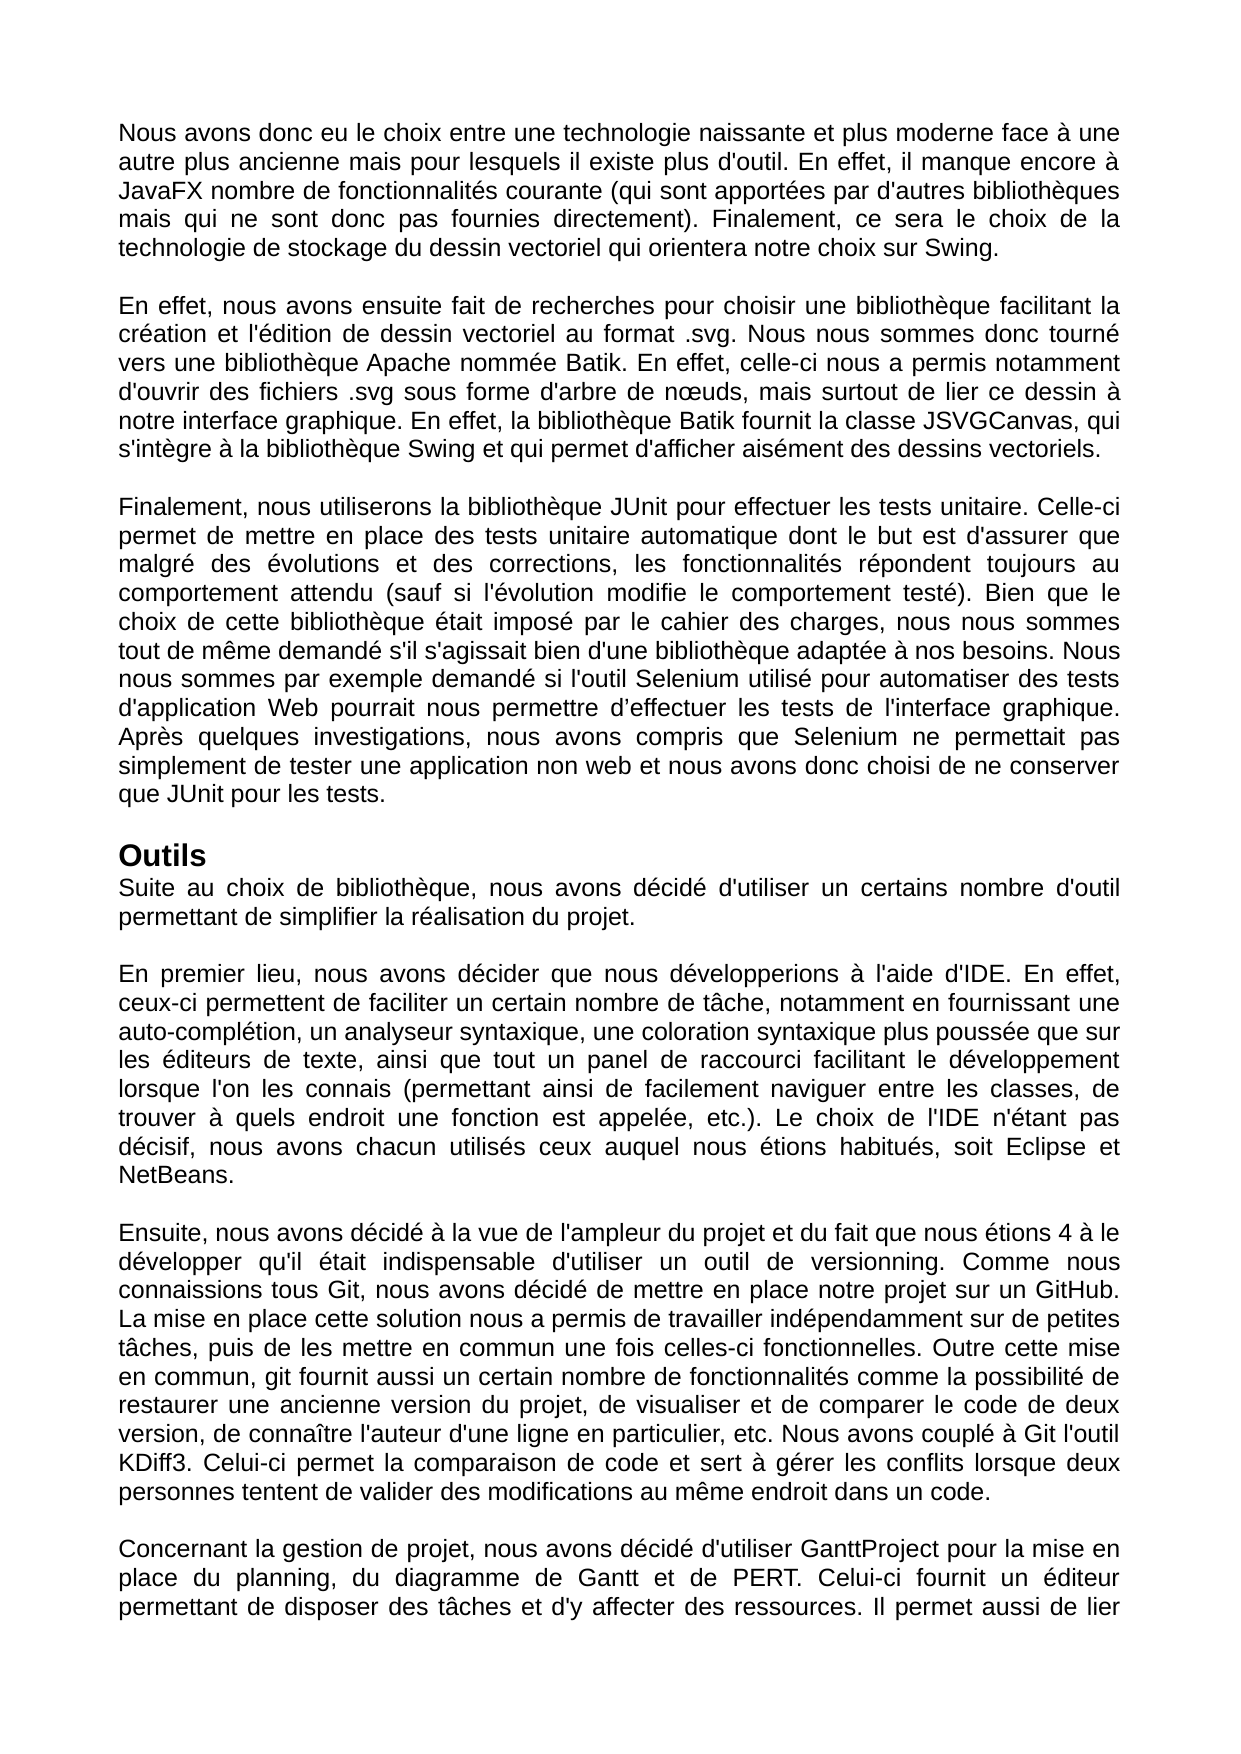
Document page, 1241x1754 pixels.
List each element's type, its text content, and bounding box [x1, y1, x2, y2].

text En premier lieu, nous avons décider que nous développerions à l'aide d'IDE. En effet, ceux-ci permettent de faciliter un certain nombre de tâche, notamment en fournissant une auto-complétion, un analyseur syntaxique, une coloration syntaxique plus poussée que sur les éditeurs de texte, ainsi que tout un panel de raccourci facilitant le développement lorsque l'on les connais (permettant ainsi de facilement naviguer entre les classes, de trouver à quels endroit une fonction est appelée, etc.). Le choix de l'IDE n'étant pas décisif, nous avons chacun utilisés ceux auquel nous étions habitués, soit Eclipse et NetBeans. [118, 959, 1122, 1189]
text Nous avons donc eu le choix entre une technologie naissante et plus moderne face à une autre plus ancienne mais pour lesquels il existe plus d'outil. En effet, il manque encore à JavaFX nombre de fonctionnalités courante (qui sont apportées par d'autres bibliothèques mais qui ne sont donc pas fournies directement). Finalement, ce sera le choix de la technologie de stockage du dessin vectoriel qui orientera notre choix sur Swing. [118, 118, 1122, 262]
text En effet, nous avons ensuite fait de recherches pour choisir une bibliothèque facilitant la création et l'édition de dessin vectoriel au format .svg. Nous nous sommes donc tourné vers une bibliothèque Apache nommée Batik. En effet, celle-ci nous a permis notamment d'ouvrir des fichiers .svg sous forme d'arbre de nœuds, mais surtout de lier ce dessin à notre interface graphique. En effet, la bibliothèque Batik fournit la classe JSVGCanvas, qui s'intègre à la bibliothèque Swing et qui permet d'afficher aisément des dessins vectoriels. [118, 291, 1122, 463]
text Ensuite, nous avons décidé à la vue de l'ampleur du projet et du fait que nous étions 4 à le développer qu'il était indispensable d'utiliser un outil de versionning. Comme nous connaissions tous Git, nous avons décidé de mettre en place notre projet sur un GitHub. La mise en place cette solution nous a permis de travailler indépendamment sur de petites tâches, puis de les mettre en commun une fois celles-ci fonctionnelles. Outre cette mise en commun, git fournit aussi un certain nombre de fonctionnalités comme la possibilité de restaurer une ancienne version du projet, de visualiser et de comparer le code de deux version, de connaître l'auteur d'une ligne en particulier, etc. Nous avons couplé à Git l'outil KDiff3. Celui-ci permet la comparaison de code et sert à gérer les conflits lorsque deux personnes tentent de valider des modifications au même endroit dans un code. [118, 1218, 1122, 1505]
text Suite au choix de bibliothèque, nous avons décidé d'utiliser un certains nombre d'outil permettant de simplifier la réalisation du projet. [118, 873, 1122, 930]
text Concernant la gestion de projet, nous avons décidé d'utiliser GanttProject pour la mise en place du planning, du diagramme de Gantt et de PERT. Celui-ci fournit un éditeur permettant de disposer des tâches et d'y affecter des ressources. Il permet aussi de lier [118, 1534, 1122, 1620]
text Outils [118, 837, 1122, 873]
text Finalement, nous utiliserons la bibliothèque JUnit pour effectuer les tests unitaire. Celle-ci permet de mettre en place des tests unitaire automatique dont le but est d'assurer que malgré des évolutions et des corrections, les fonctionnalités répondent toujours au comportement attendu (sauf si l'évolution modifie le comportement testé). Bien que le choix de cette bibliothèque était imposé par le cahier des charges, nous nous sommes tout de même demandé s'il s'agissait bien d'une bibliothèque adaptée à nos besoins. Nous nous sommes par exemple demandé si l'outil Selenium utilisé pour automatiser des tests d'application Web pourrait nous permettre d’effectuer les tests de l'interface graphique. Après quelques investigations, nous avons compris que Selenium ne permettait pas simplement de tester une application non web et nous avons donc choisi de ne conserver que JUnit pour les tests. [118, 492, 1122, 808]
